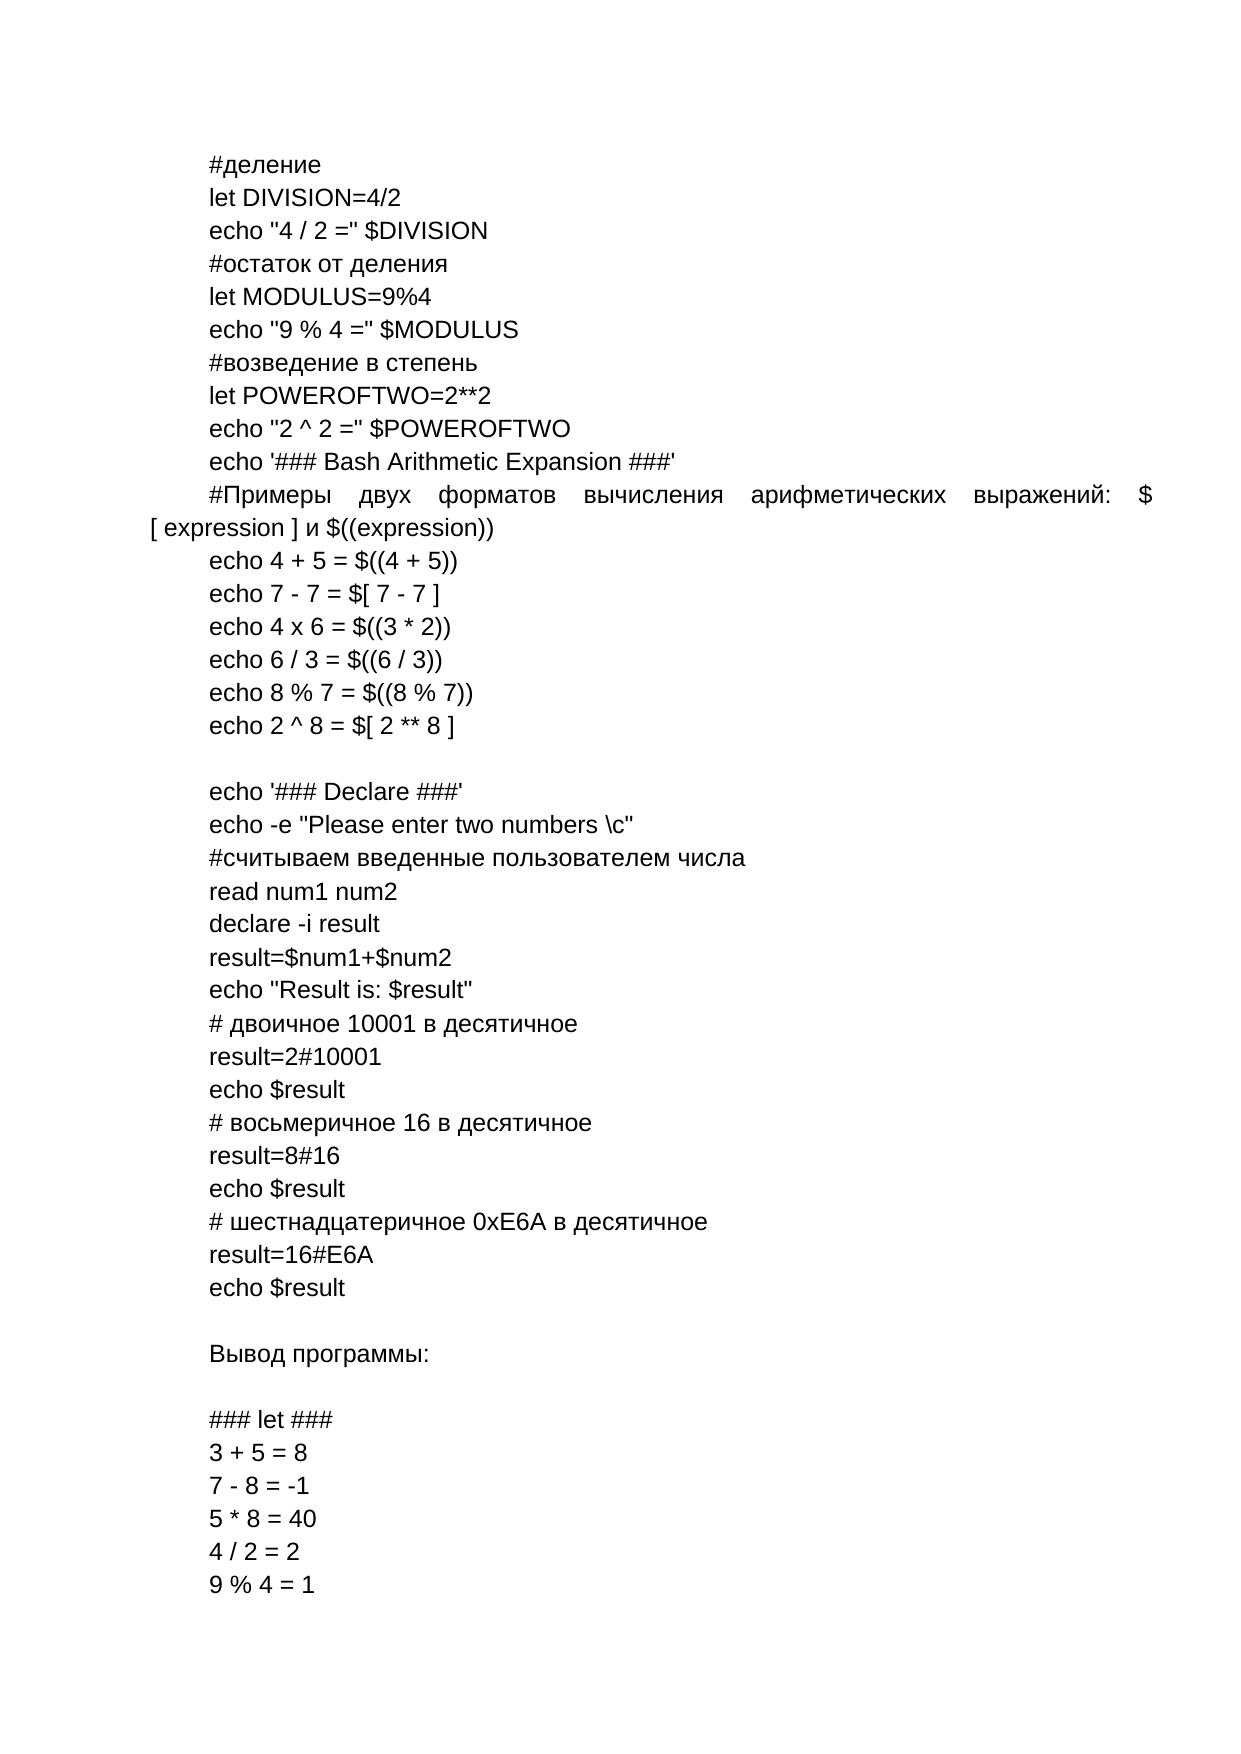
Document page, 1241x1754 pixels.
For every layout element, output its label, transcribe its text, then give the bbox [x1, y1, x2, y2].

text result=$num1+$num2 [150, 942, 1153, 971]
text let MODULUS=9%4 [150, 282, 1153, 311]
text 5 * 8 = 40 [150, 1504, 1153, 1533]
text echo "2 ^ 2 =" $POWEROFTWO [150, 414, 1153, 443]
text echo -e "Please enter two numbers \c" [150, 810, 1153, 839]
text 9 % 4 = 1 [150, 1570, 1153, 1599]
text ### let ### [150, 1405, 1153, 1433]
text echo "4 / 2 =" $DIVISION [150, 216, 1153, 245]
text 3 + 5 = 8 [150, 1438, 1153, 1467]
text echo 6 / 3 = $((6 / 3)) [150, 645, 1153, 674]
text result=2#10001 [150, 1042, 1153, 1070]
text #возведение в степень [150, 348, 1153, 377]
text echo 4 + 5 = $((4 + 5)) [150, 546, 1153, 575]
text echo 4 x 6 = $((3 * 2)) [150, 612, 1153, 641]
text #остаток от деления [150, 249, 1153, 278]
text read num1 num2 [150, 876, 1153, 905]
text #считываем введенные пользователем числа [150, 843, 1153, 872]
text Вывод программы: [150, 1339, 1153, 1367]
text echo '### Bash Arithmetic Expansion ###' [150, 447, 1153, 476]
text # восьмеричное 16 в десятичное [150, 1108, 1153, 1136]
text # шестнадцатеричное 0xE6A в десятичное [150, 1207, 1153, 1235]
text let POWEROFTWO=2**2 [150, 381, 1153, 410]
text echo 2 ^ 8 = $[ 2 ** 8 ] [150, 711, 1153, 740]
text echo $result [150, 1074, 1153, 1103]
text echo 8 % 7 = $((8 % 7)) [150, 678, 1153, 707]
text 7 - 8 = -1 [150, 1471, 1153, 1499]
text echo $result [150, 1174, 1153, 1202]
text #деление [150, 150, 1153, 179]
text echo 7 - 7 = $[ 7 - 7 ] [150, 579, 1153, 608]
text declare -i result [150, 909, 1153, 938]
text echo "9 % 4 =" $MODULUS [150, 315, 1153, 344]
text echo '### Declare ###' [150, 777, 1153, 806]
text result=8#16 [150, 1141, 1153, 1169]
text echo "Result is: $result" [150, 976, 1153, 1004]
text #Примеры двух форматов вычисления арифметических выражений: $[ expression ] и $((expression)) [150, 480, 1153, 542]
text result=16#E6A [150, 1240, 1153, 1268]
text let DIVISION=4/2 [150, 183, 1153, 212]
text echo $result [150, 1273, 1153, 1301]
text # двоичное 10001 в десятичное [150, 1008, 1153, 1037]
text 4 / 2 = 2 [150, 1537, 1153, 1566]
